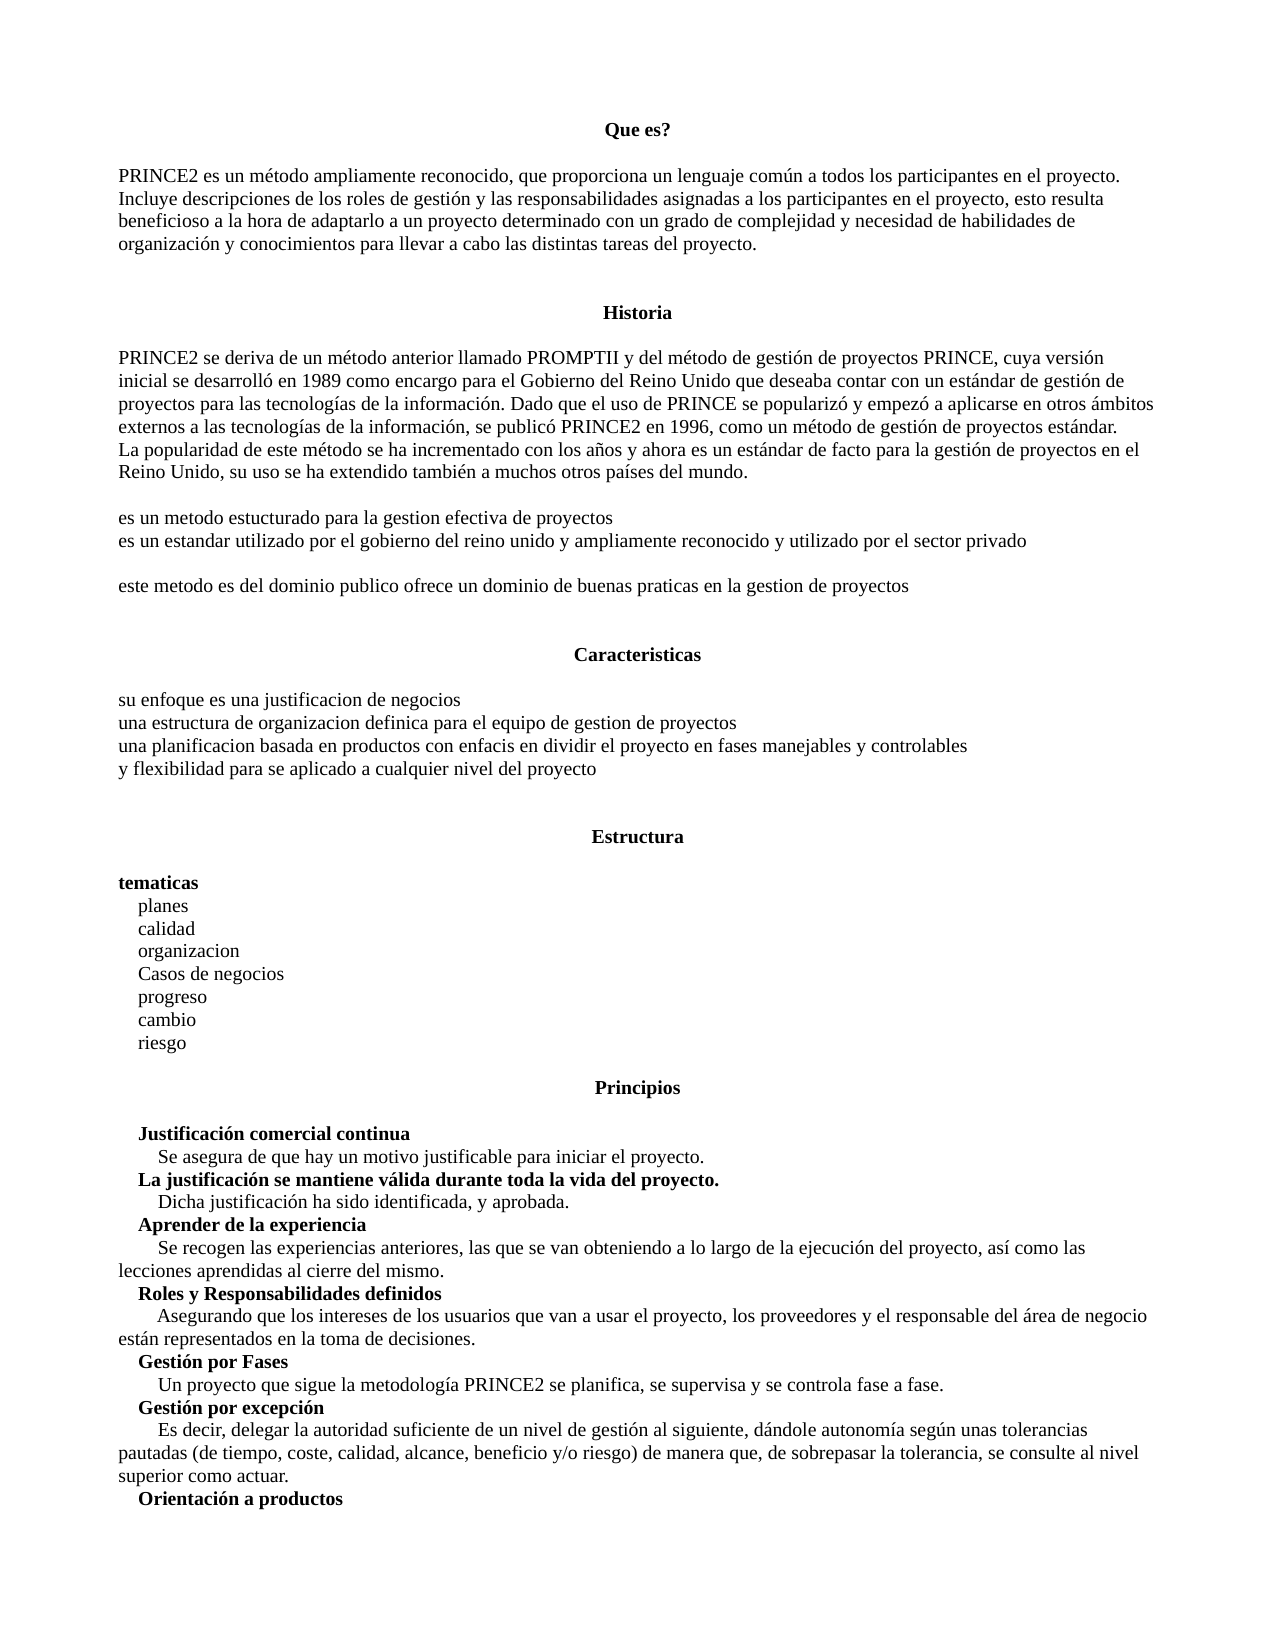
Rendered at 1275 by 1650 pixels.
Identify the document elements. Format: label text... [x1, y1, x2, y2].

text calidad [118, 917, 1157, 939]
text Un proyecto que sigue la metodología PRINCE2 se planifica, se supervisa y se controla fase a fase. [118, 1373, 1157, 1396]
text Roles y Responsabilidades definidos [118, 1282, 1157, 1304]
text Orientación a productos [118, 1487, 1157, 1510]
text PRINCE2 es un método ampliamente reconocido, que proporciona un lenguaje común a todos los participantes en el proyecto. Incluye descripciones de los roles de gestión y las responsabilidades asignadas a los participantes en el proyecto, esto resulta beneficioso a la hora de adaptarlo a un proyecto determinado con un grado de complejidad y necesidad de habilidades de organización y conocimientos para llevar a cabo las distintas tareas del proyecto. [118, 164, 1157, 255]
text una planificacion basada en productos con enfacis en dividir el proyecto en fases manejables y controlables [118, 734, 1157, 757]
text planes [118, 894, 1157, 917]
text Estructura [118, 825, 1157, 848]
text riesgo [118, 1031, 1157, 1053]
text Dicha justificación ha sido identificada, y aprobada. [118, 1190, 1157, 1213]
text Aprender de la experiencia [118, 1213, 1157, 1236]
text PRINCE2 se deriva de un método anterior llamado PROMPTII y del método de gestión de proyectos PRINCE, cuya versión inicial se desarrolló en 1989 como encargo para el Gobierno del Reino Unido que deseaba contar con un estándar de gestión de proyectos para las tecnologías de la información. Dado que el uso de PRINCE se popularizó y empezó a aplicarse en otros ámbitos externos a las tecnologías de la información, se publicó PRINCE2 en 1996, como un método de gestión de proyectos estándar. [118, 346, 1157, 437]
text Historia [118, 301, 1157, 323]
text es un metodo estucturado para la gestion efectiva de proyectos [118, 506, 1157, 529]
text organizacion [118, 939, 1157, 962]
text cambio [118, 1008, 1157, 1031]
text Gestión por Fases [118, 1350, 1157, 1373]
text Asegurando que los intereses de los usuarios que van a usar el proyecto, los proveedores y el responsable del área de negocio están representados en la toma de decisiones. [118, 1304, 1157, 1350]
text Se recogen las experiencias anteriores, las que se van obteniendo a lo largo de la ejecución del proyecto, así como las lecciones aprendidas al cierre del mismo. [118, 1236, 1157, 1282]
text Caracteristicas [118, 643, 1157, 666]
text Casos de negocios [118, 962, 1157, 985]
text su enfoque es una justificacion de negocios [118, 688, 1157, 711]
text La popularidad de este método se ha incrementado con los años y ahora es un estándar de facto para la gestión de proyectos en el Reino Unido, su uso se ha extendido también a muchos otros países del mundo. [118, 437, 1157, 483]
text La justificación se mantiene válida durante toda la vida del proyecto. [118, 1167, 1157, 1190]
text y flexibilidad para se aplicado a cualquier nivel del proyecto [118, 757, 1157, 780]
text es un estandar utilizado por el gobierno del reino unido y ampliamente reconocido y utilizado por el sector privado [118, 529, 1157, 552]
text una estructura de organizacion definica para el equipo de gestion de proyectos [118, 711, 1157, 734]
text Justificación comercial continua [118, 1122, 1157, 1145]
text este metodo es del dominio publico ofrece un dominio de buenas praticas en la gestion de proyectos [118, 574, 1157, 597]
text Es decir, delegar la autoridad suficiente de un nivel de gestión al siguiente, dándole autonomía según unas tolerancias pautadas (de tiempo, coste, calidad, alcance, beneficio y/o riesgo) de manera que, de sobrepasar la tolerancia, se consulte al nivel superior como actuar. [118, 1418, 1157, 1487]
text Que es? [118, 118, 1157, 141]
text Se asegura de que hay un motivo justificable para iniciar el proyecto. [118, 1145, 1157, 1167]
text progreso [118, 985, 1157, 1008]
text tematicas [118, 871, 1157, 894]
text Principios [118, 1076, 1157, 1099]
text Gestión por excepción [118, 1396, 1157, 1418]
